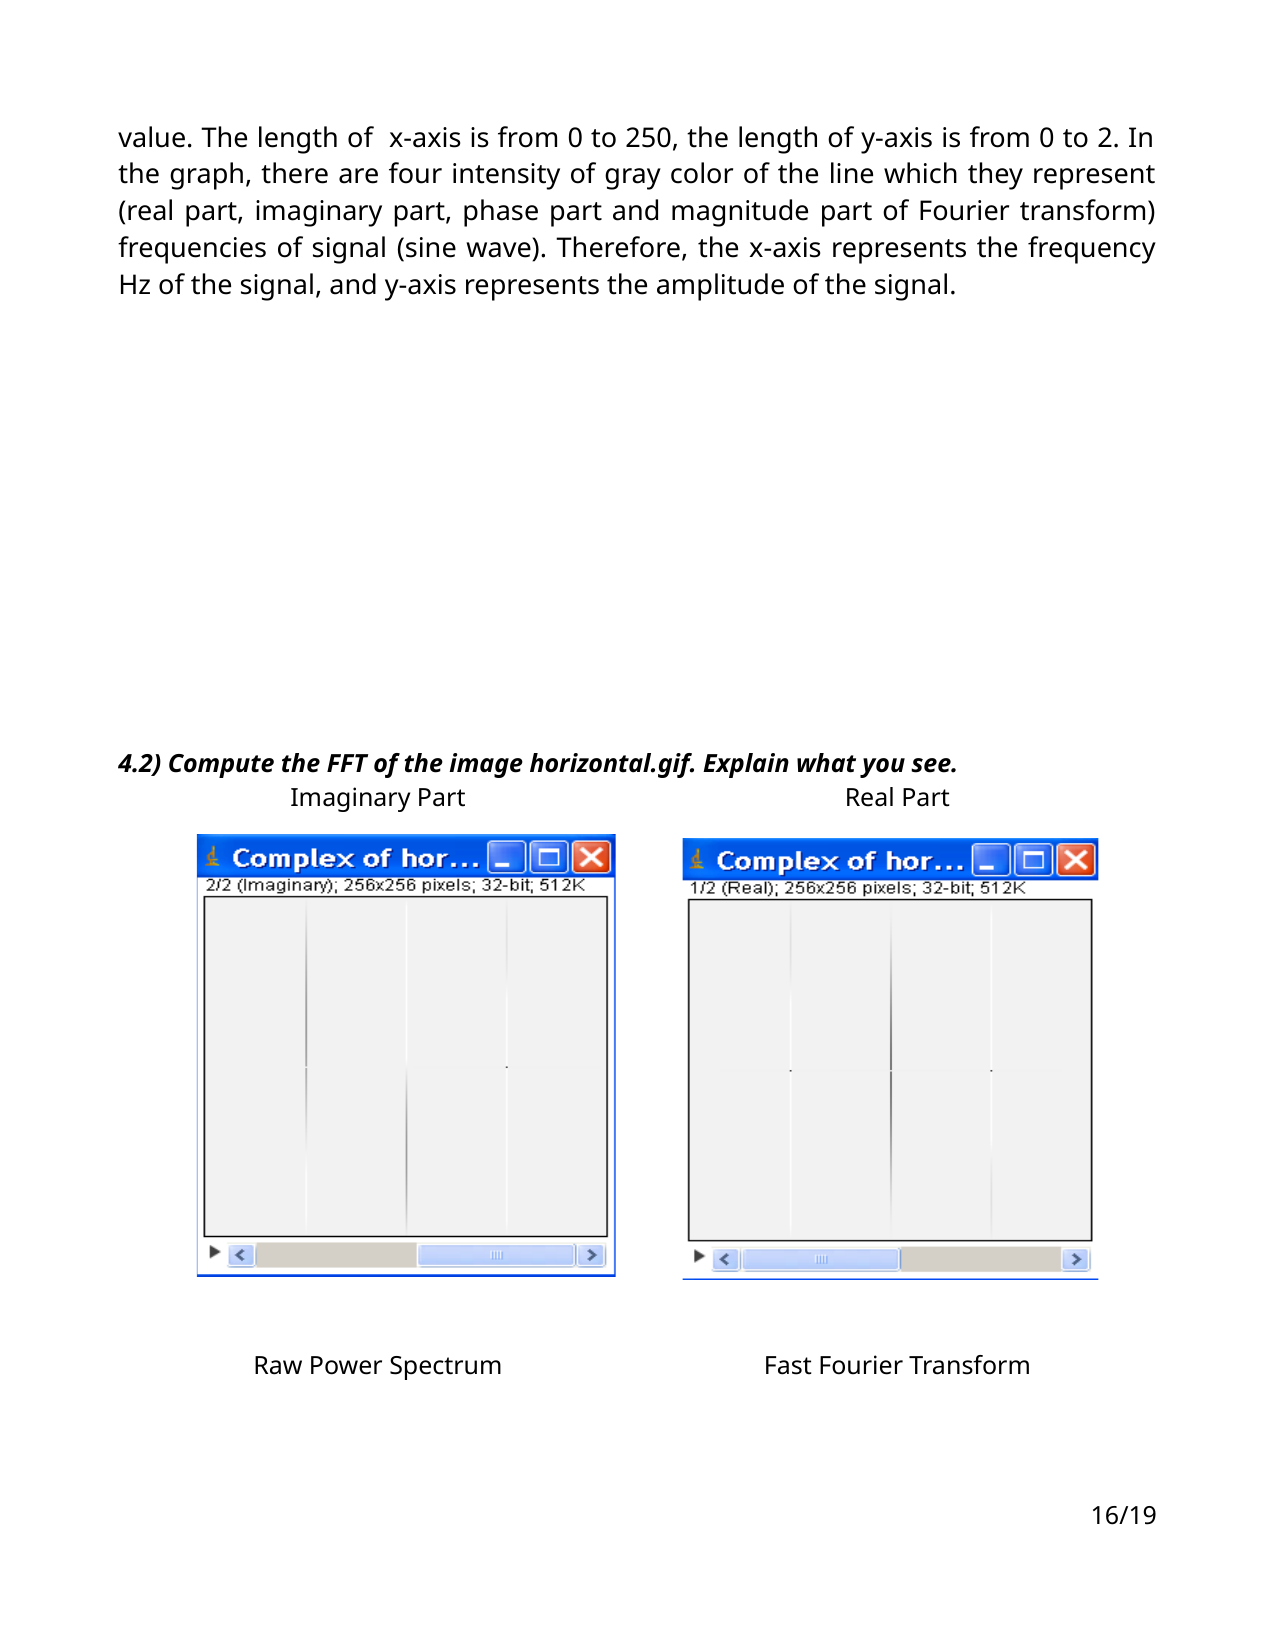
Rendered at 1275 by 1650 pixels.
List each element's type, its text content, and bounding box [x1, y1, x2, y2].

table_cell Fast Fourier Transform [638, 1347, 1157, 1381]
table_header [638, 839, 1157, 1347]
text 4.2) Compute the FFT of the image horizontal.gif. Explain what you see. [118, 745, 1157, 779]
table_cell Raw Power Spectrum [118, 1347, 637, 1381]
table_header Real Part [638, 779, 1157, 838]
text value. The length of x-axis is from 0 to 250, the length of y-axis is from 0 to 2. In the graph, there are four intensity of gray color of the line which they represent (real part, imaginary part, phase part and magnitude part of Fourier transform) frequencies of signal (sine wave). Therefore, the x-axis represents the frequency Hz of the signal, and y-axis represents the amplitude of the signal. [118, 118, 1157, 302]
table_header Imaginary Part [118, 779, 637, 1347]
picture [682, 838, 1099, 1280]
picture [196, 834, 616, 1277]
